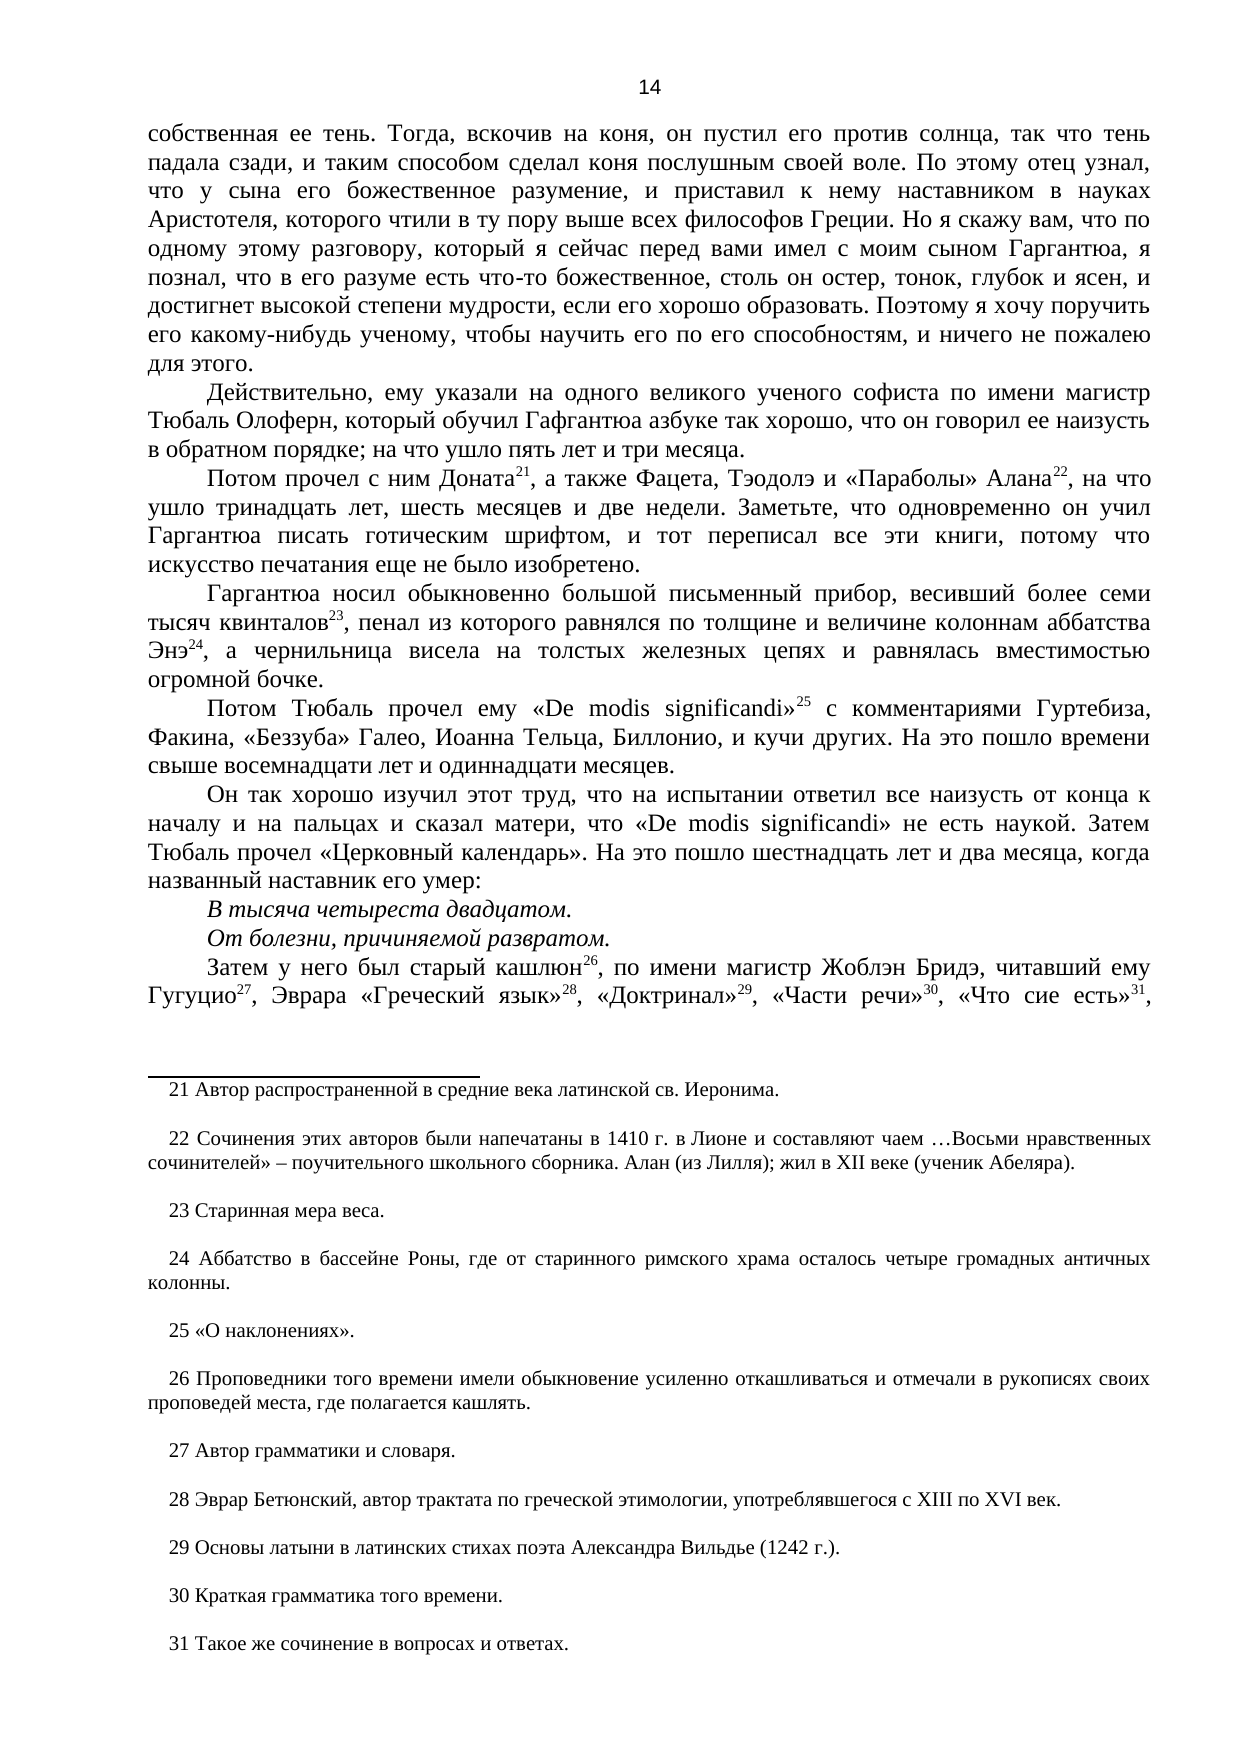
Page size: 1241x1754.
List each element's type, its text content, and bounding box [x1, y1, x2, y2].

text Старинная мера веса. [148, 1198, 1152, 1222]
text Краткая грамматика того времени. [148, 1583, 1152, 1607]
text Такое же сочинение в вопросах и ответах. [148, 1631, 1152, 1655]
text Автор распространенной в средние века латинской св. Иеронима. [148, 1077, 1152, 1101]
text В тысяча четыреста двадцатом. [148, 894, 1152, 923]
text От болезни, причиняемой развратом. [148, 923, 1152, 952]
text Потом Тюбаль прочел ему «De modis significandi» с комментариями Гуртебиза, Факина, «Беззуба» Галео, Иоанна Тельца, Биллонио, и кучи других. На это пошло времени свыше восемнадцати лет и одиннадцати месяцев. [148, 693, 1152, 779]
text Гаргантюа носил обыкновенно большой письменный прибор, весивший более семи тысяч квинталов, пенал из которого равнялся по толщине и величине колоннам аббатства Энэ, а чернильница висела на толстых железных цепях и равнялась вместимостью огромной бочке. [148, 578, 1152, 693]
text Проповедники того времени имели обыкновение усиленно откашливаться и отмечали в рукописях своих проповедей места, где полагается кашлять. [148, 1366, 1152, 1414]
text Эврар Бетюнский, автор трактата по греческой этимологии, употреблявшегося с XIII по XVI век. [148, 1486, 1152, 1511]
text Действительно, ему указали на одного великого ученого софиста по имени магистр Тюбаль Олоферн, который обучил Гафгантюа азбуке так хорошо, что он говорил ее наизусть в обратном порядке; на что ушло пять лет и три месяца. [148, 377, 1152, 463]
text Он так хорошо изучил этот труд, что на испытании ответил все наизусть от конца к началу и на пальцах и сказал матери, что «De modis significandi» не есть наукой. Затем Тюбаль прочел «Церковный календарь». На это пошло шестнадцать лет и два месяца, когда названный наставник его умер: [148, 779, 1152, 894]
text собственная ее тень. Тогда, вскочив на коня, он пустил его против солнца, так что тень падала сзади, и таким способом сделал коня послушным своей воле. По этому отец узнал, что у сына его божественное разумение, и приставил к нему наставником в науках Аристотеля, которого чтили в ту пору выше всех философов Греции. Но я скажу вам, что по одному этому разговору, который я сейчас перед вами имел с моим сыном Гаргантюа, я познал, что в его разуме есть что‑то божественное, столь он остер, тонок, глубок и ясен, и достигнет высокой степени мудрости, если его хорошо образовать. Поэтому я хочу поручить его какому‑нибудь ученому, чтобы научить его по его способностям, и ничего не пожалею для этого. [148, 118, 1152, 377]
text Сочинения этих авторов были напечатаны в 1410 г. в Лионе и составляют чаем …Восьми нравственных сочинителей» – поучительного школьного сборника. Алан (из Лилля); жил в XII веке (ученик Абеляра). [148, 1126, 1152, 1174]
text Автор грамматики и словаря. [148, 1438, 1152, 1462]
text Затем у него был старый кашлюн, по имени магистр Жоблэн Бридэ, читавший ему Гугуцио, Эврара «Греческий язык», «Доктринал», «Части речи», «Что сие есть», «Дополнение», сочинение Мармотрета, «О поведении за столом», Сенеки «О четырех кардинальных добродетелях», Пассавенто с комментариями к нему, и, наконец, на праздниках – «Спи бестревожно». Сверх того еще другие труды из такого же теста, от чтения которых поумнел он так, что после таких уже не пекли. [148, 952, 1152, 1009]
text Аббатство в бассейне Роны, где от старинного римского храма осталось четыре громадных античных колонны. [148, 1246, 1152, 1294]
text Основы латыни в латинских стихах поэта Александра Вильдье (1242 г.). [148, 1534, 1152, 1559]
text Потом прочел с ним Доната, а также Фацета, Тэодолэ и «Параболы» Алана, на что ушло тринадцать лет, шесть месяцев и две недели. Заметьте, что одновременно он учил Гаргантюа писать готическим шрифтом, и тот переписал все эти книги, потому что искусство печатания еще не было изобретено. [148, 463, 1152, 578]
text «О наклонениях». [148, 1318, 1152, 1342]
